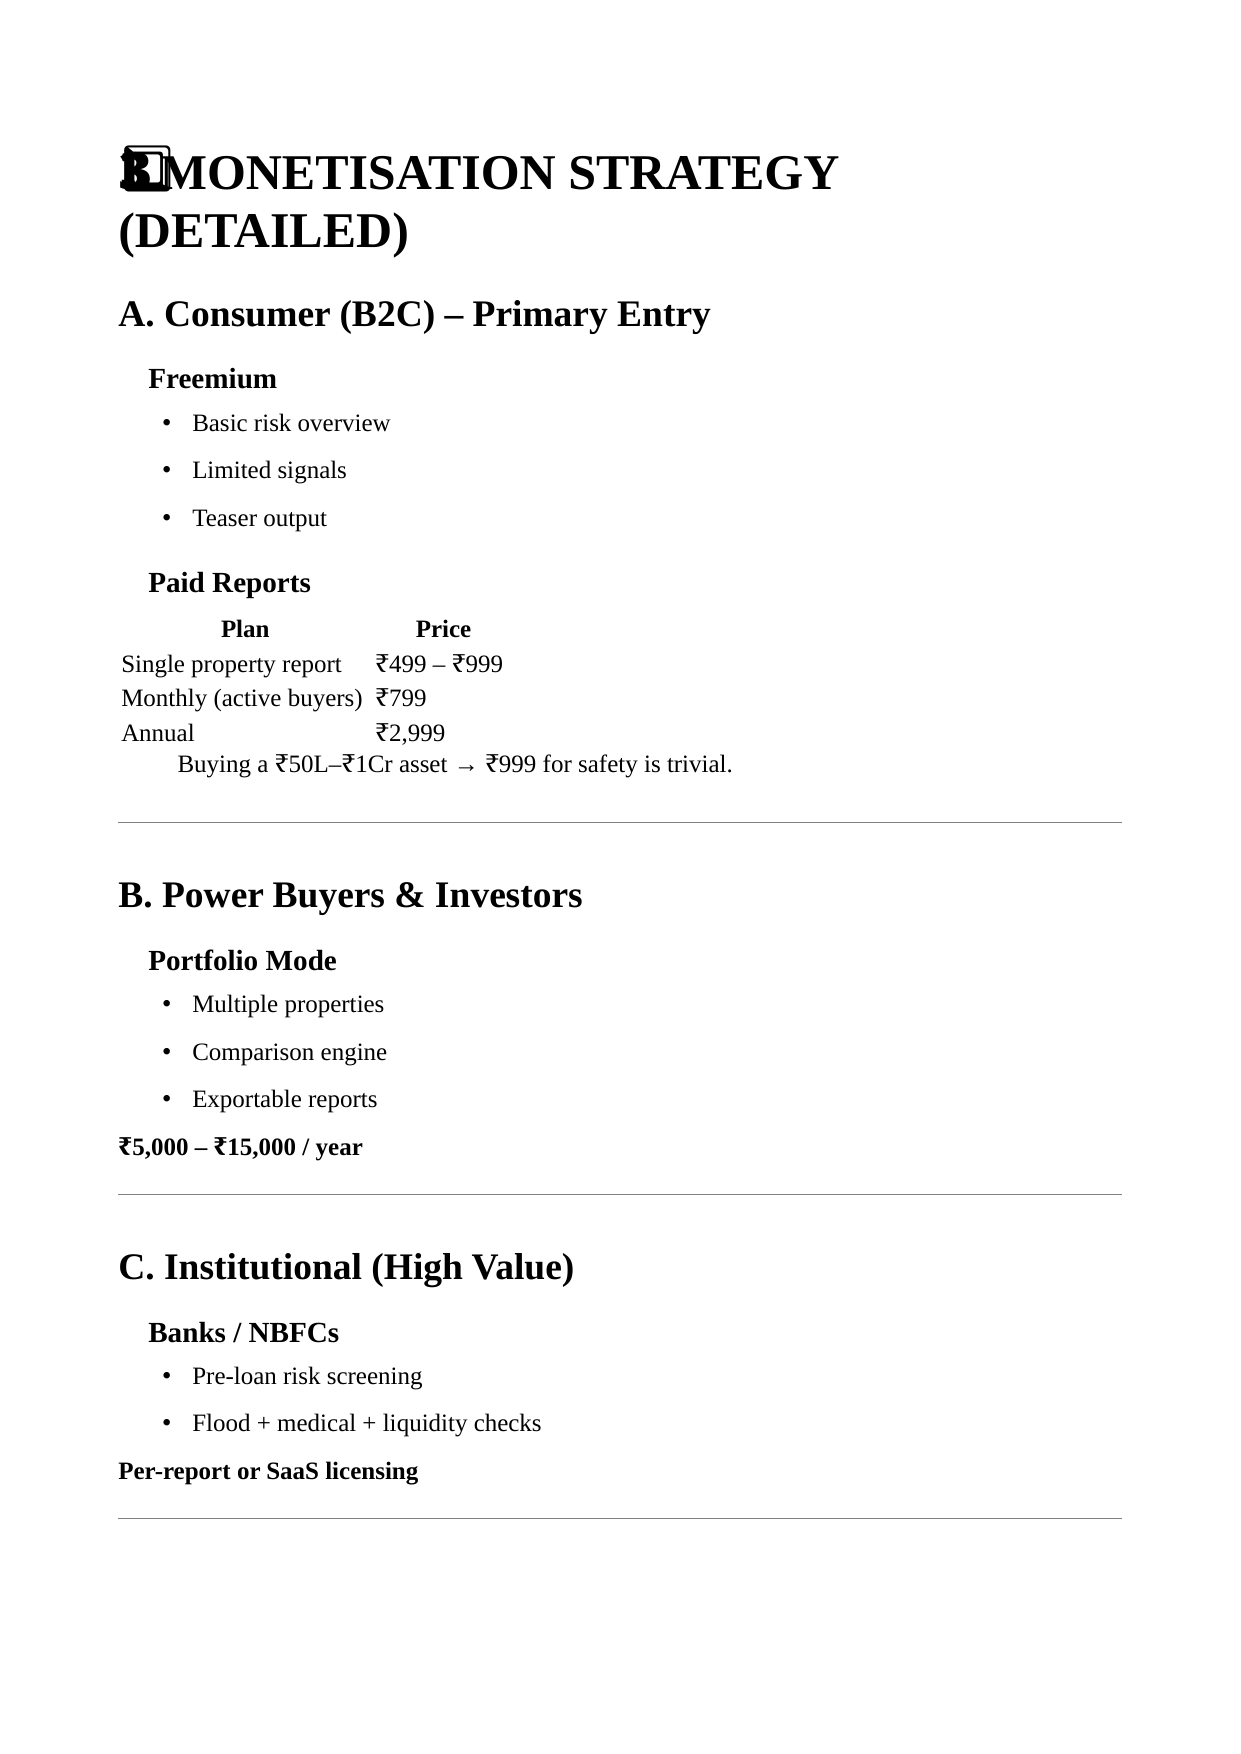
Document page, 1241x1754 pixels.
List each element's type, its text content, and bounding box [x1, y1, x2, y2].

subtitle 🏦 Banks / NBFCs [118, 1315, 1122, 1348]
subtitle C. Institutional (High Value) [118, 1244, 1122, 1288]
table_cell Single property report [118, 646, 372, 680]
text ₹5,000 – ₹15,000 / year [118, 1132, 1122, 1161]
table_cell Annual [118, 715, 372, 749]
table_header Plan [118, 611, 372, 646]
list Flood + medical + liquidity checks [162, 1408, 1122, 1437]
list Basic risk overview [162, 408, 1122, 436]
table_cell ₹799 [372, 680, 514, 715]
table_header Price [372, 611, 514, 646]
subtitle A. Consumer (B2C) – Primary Entry [118, 291, 1122, 334]
list Exportable reports [162, 1084, 1122, 1113]
text Buying a ₹50L–₹1Cr asset → ₹999 for safety is trivial. [177, 749, 1063, 778]
list Multiple properties [162, 989, 1122, 1018]
table_cell Monthly (active buyers) [118, 680, 372, 715]
list Limited signals [162, 455, 1122, 484]
subtitle B. Power Buyers & Investors [118, 873, 1122, 916]
subtitle 3️⃣ MONETISATION STRATEGY (DETAILED) [118, 143, 1122, 258]
table_cell ₹499 – ₹999 [372, 646, 514, 680]
subtitle 🔹 Paid Reports [118, 565, 1122, 599]
list Pre-loan risk screening [162, 1361, 1122, 1389]
subtitle 🔹 Freemium [118, 362, 1122, 395]
subtitle 🔹 Portfolio Mode [118, 943, 1122, 977]
table_cell ₹2,999 [372, 715, 514, 749]
list Comparison engine [162, 1037, 1122, 1065]
list Teaser output [162, 503, 1122, 532]
text Per-report or SaaS licensing [118, 1456, 1122, 1485]
